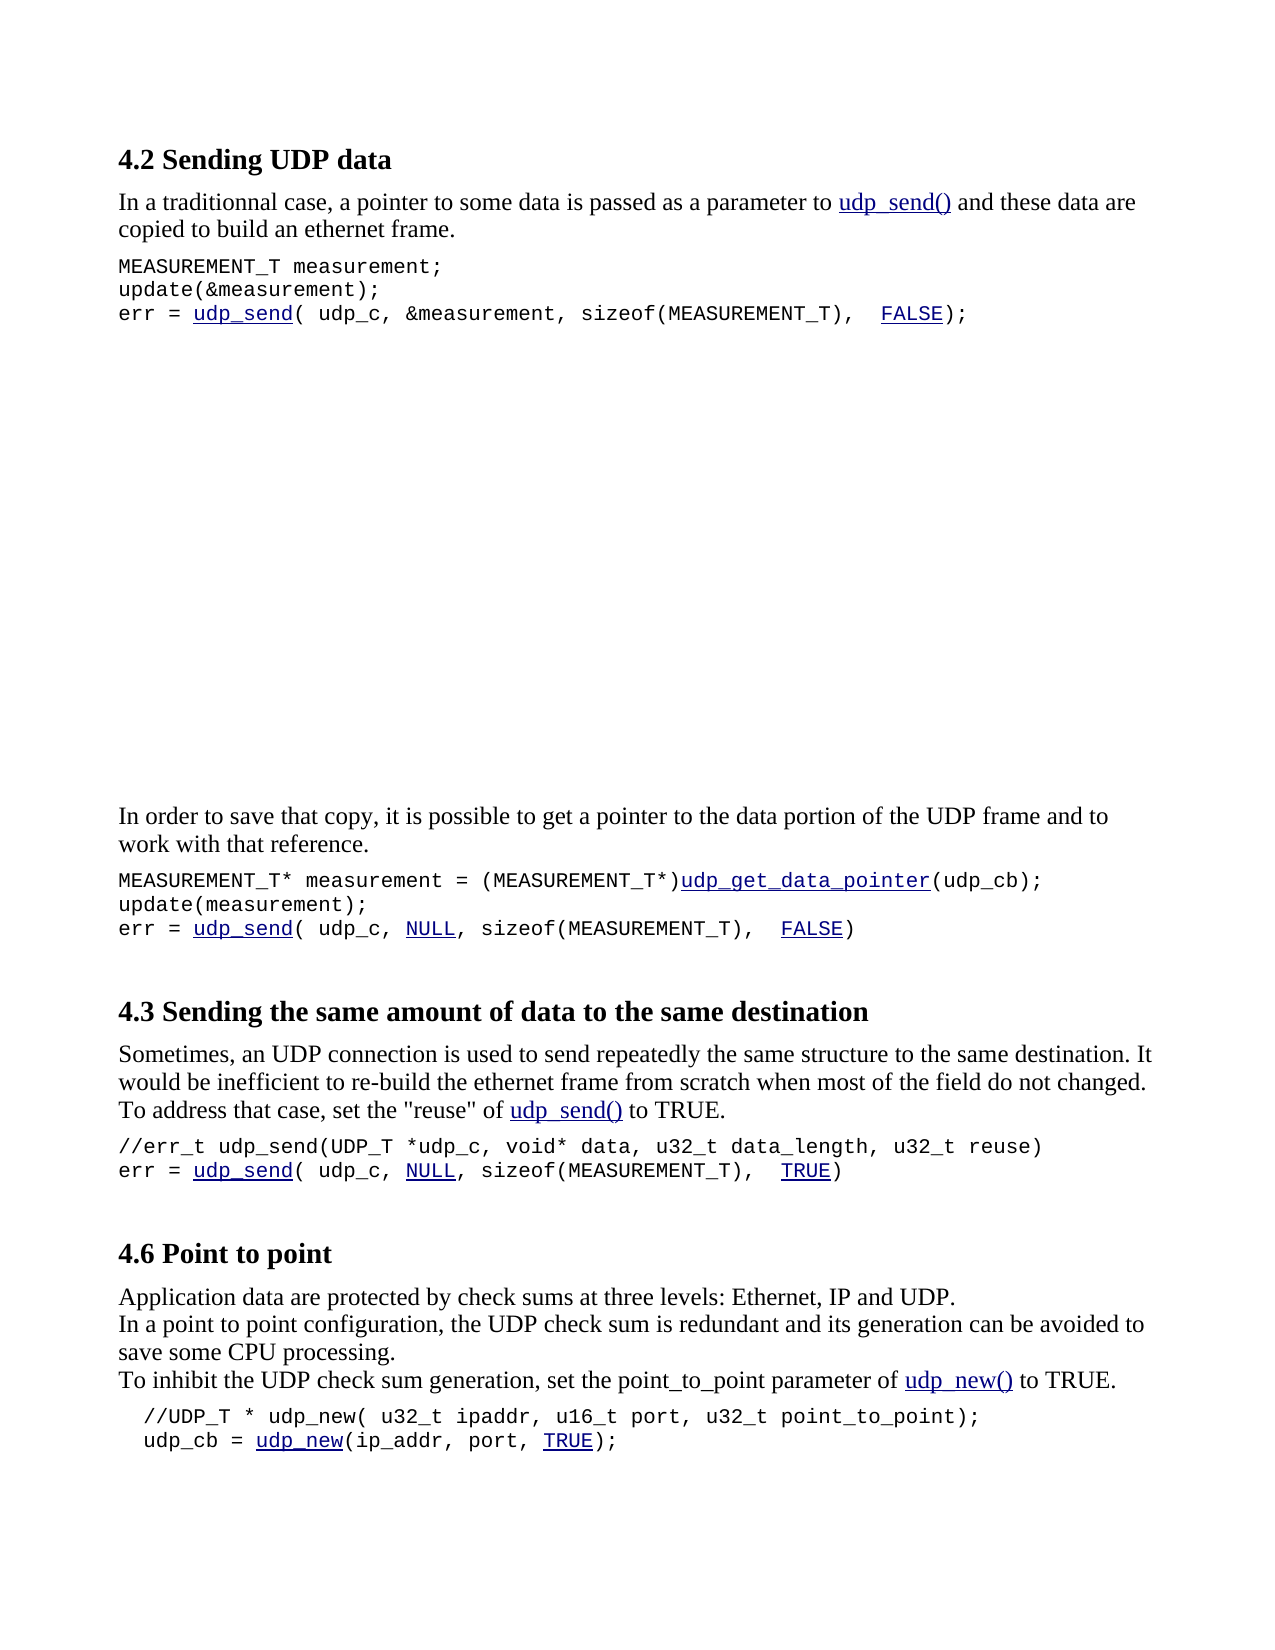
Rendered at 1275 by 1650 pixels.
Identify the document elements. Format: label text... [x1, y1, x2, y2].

text Sometimes, an UDP connection is used to send repeatedly the same structure to the same destination. It would be inefficient to re-build the ethernet frame from scratch when most of the field do not changed. To address that case, set the "reuse" of udp_send() to TRUE. [118, 1040, 1157, 1123]
text In order to save that copy, it is possible to get a pointer to the data portion of the UDP frame and to work with that reference. [118, 802, 1157, 858]
text udp_cb = udp_new(ip_addr, port, TRUE); [118, 1429, 1157, 1453]
text MEASUREMENT_T* measurement = (MEASUREMENT_T*)udp_get_data_pointer(udp_cb); [118, 870, 1157, 894]
text Application data are protected by check sums at three levels: Ethernet, IP and UDP. In a point to point configuration, the UDP check sum is redundant and its generation can be avoided to save some CPU processing. To inhibit the UDP check sum generation, set the point_to_point parameter of udp_new() to TRUE. [118, 1283, 1157, 1393]
text MEASUREMENT_T measurement; [118, 256, 1157, 279]
text err = udp_send( udp_c, &measurement, sizeof(MEASUREMENT_T), FALSE); [118, 303, 1157, 327]
text //err_t udp_send(UDP_T *udp_c, void* data, u32_t data_length, u32_t reuse) [118, 1136, 1157, 1160]
text update(&measurement); [118, 279, 1157, 303]
text In a traditionnal case, a pointer to some data is passed as a parameter to udp_send() and these data are copied to build an ethernet frame. [118, 188, 1157, 243]
text err = udp_send( udp_c, NULL, sizeof(MEASUREMENT_T), TRUE) [118, 1160, 1157, 1183]
text err = udp_send( udp_c, NULL, sizeof(MEASUREMENT_T), FALSE) [118, 917, 1157, 941]
subtitle 4.3 Sending the same amount of data to the same destination [118, 996, 1157, 1028]
subtitle 4.6 Point to point [118, 1238, 1157, 1270]
subtitle 4.2 Sending UDP data [118, 143, 1157, 175]
text //UDP_T * udp_new( u32_t ipaddr, u16_t port, u32_t point_to_point); [118, 1406, 1157, 1429]
text update(measurement); [118, 894, 1157, 917]
